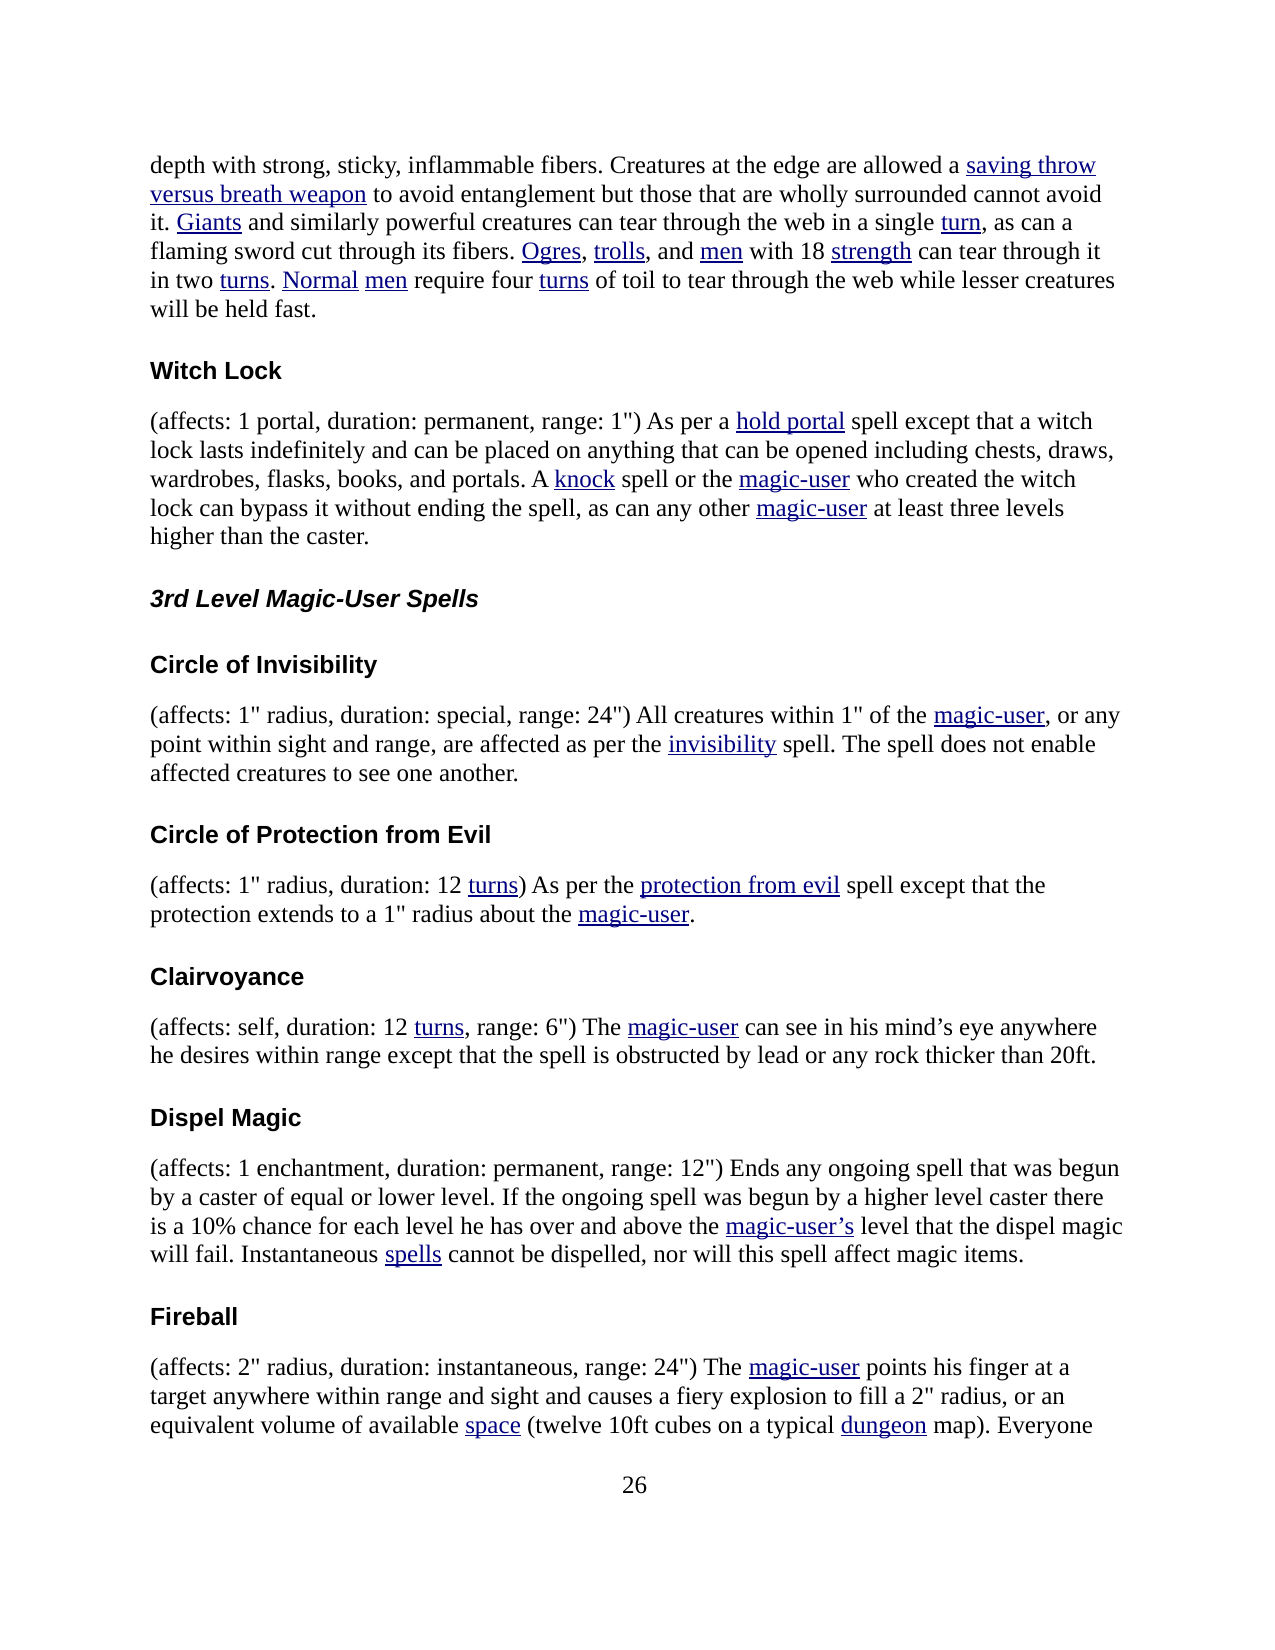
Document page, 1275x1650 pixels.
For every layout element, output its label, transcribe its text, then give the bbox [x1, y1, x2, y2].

subtitle Circle of Invisibility [150, 650, 1125, 679]
text (affects: 1 enchantment, duration: permanent, range: 12") Ends any ongoing spell that was begun by a caster of equal or lower level. If the ongoing spell was begun by a higher level caster there is a 10% chance for each level he has over and above the magic-user’s level that the dispel magic will fail. Instantaneous spells cannot be dispelled, nor will this spell affect magic items. [150, 1153, 1125, 1268]
subtitle 3rd Level Magic-User Spells [150, 584, 1125, 613]
subtitle Witch Lock [150, 356, 1125, 385]
subtitle Dispel Magic [150, 1103, 1125, 1132]
text (affects: 2" radius, duration: instantaneous, range: 24") The magic-user points his finger at a target anywhere within range and sight and causes a fiery explosion to fill a 2" radius, or an equivalent volume of available space (twelve 10ft cubes on a typical dungeon map). Everyone [150, 1352, 1125, 1438]
subtitle Clairvoyance [150, 962, 1125, 990]
text (affects: 1" radius, duration: 12 turns) As per the protection from evil spell except that the protection extends to a 1" radius about the magic-user. [150, 870, 1125, 928]
text depth with strong, sticky, inflammable fibers. Creatures at the edge are allowed a saving throw versus breath weapon to avoid entanglement but those that are wholly surrounded cannot avoid it. Giants and similarly powerful creatures can tear through the web in a single turn, as can a flaming sword cut through its fibers. Ogres, trolls, and men with 18 strength can tear through it in two turns. Normal men require four turns of toil to tear through the web while lesser creatures will be held fast. [150, 150, 1125, 322]
text (affects: self, duration: 12 turns, range: 6") The magic-user can see in his mind’s eye anywhere he desires within range except that the spell is obstructed by lead or any rock thicker than 20ft. [150, 1012, 1125, 1069]
text (affects: 1" radius, duration: special, range: 24") All creatures within 1" of the magic-user, or any point within sight and range, are affected as per the invisibility spell. The spell does not enable affected creatures to see one another. [150, 700, 1125, 786]
text (affects: 1 portal, duration: permanent, range: 1") As per a hold portal spell except that a witch lock lasts indefinitely and can be placed on anything that can be opened including chests, draws, wardrobes, flasks, books, and portals. A knock spell or the magic-user who created the witch lock can bypass it without ending the spell, as can any other magic-user at least three levels higher than the caster. [150, 406, 1125, 550]
subtitle Circle of Protection from Evil [150, 820, 1125, 849]
subtitle Fireball [150, 1302, 1125, 1331]
